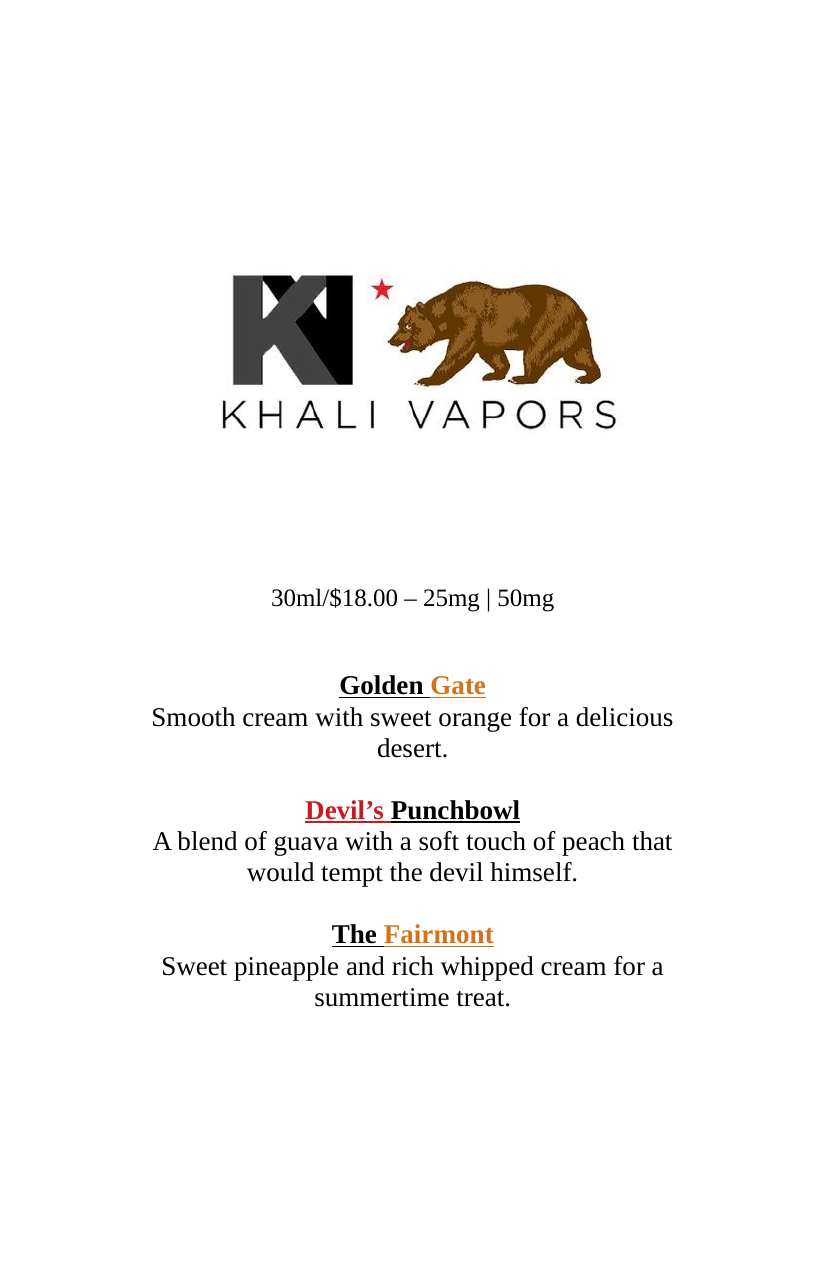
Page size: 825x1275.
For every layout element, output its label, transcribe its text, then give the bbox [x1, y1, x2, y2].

text Devil’s Punchbowl [118, 794, 707, 825]
text Golden Gate Smooth cream with sweet orange for a delicious desert. [118, 669, 707, 763]
text A blend of guava with a soft touch of peach that would tempt the devil himself. [118, 825, 707, 887]
picture [180, 118, 646, 584]
text The Fairmont [118, 919, 707, 950]
text Sweet pineapple and rich whipped cream for a summertime treat. [118, 950, 707, 1012]
text 30ml/$18.00 – 25mg | 50mg [118, 118, 707, 612]
